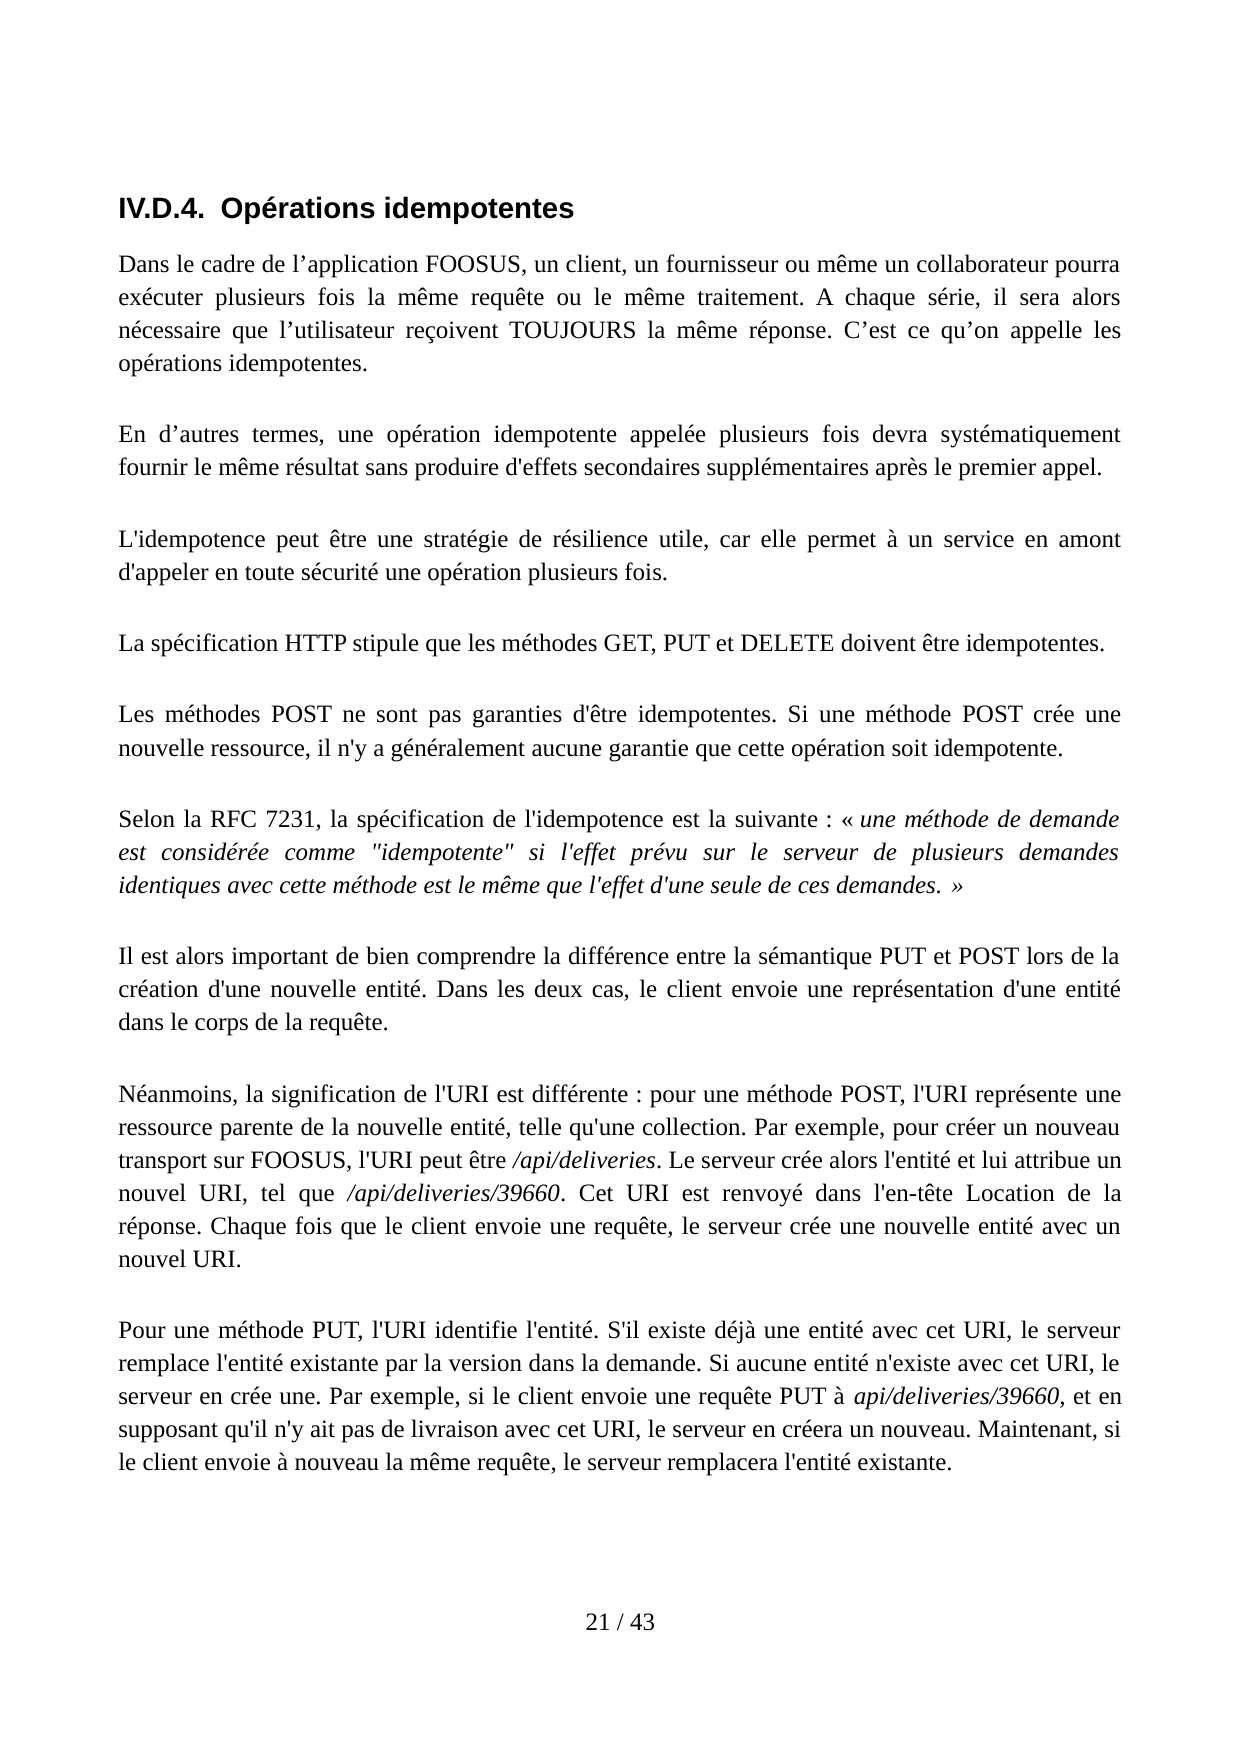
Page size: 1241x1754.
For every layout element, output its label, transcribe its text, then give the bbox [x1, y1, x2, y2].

text Dans le cadre de l’application FOOSUS, un client, un fournisseur ou même un collaborateur pourra exécuter plusieurs fois la même requête ou le même traitement. A chaque série, il sera alors nécessaire que l’utilisateur reçoivent TOUJOURS la même réponse. C’est ce qu’on appelle les opérations idempotentes. [118, 249, 1122, 377]
text La spécification HTTP stipule que les méthodes GET, PUT et DELETE doivent être idempotentes. [118, 628, 1122, 657]
text En d’autres termes, une opération idempotente appelée plusieurs fois devra systématiquement fournir le même résultat sans produire d'effets secondaires supplémentaires après le premier appel. [118, 419, 1122, 481]
text Il est alors important de bien comprendre la différence entre la sémantique PUT et POST lors de la création d'une nouvelle entité. Dans les deux cas, le client envoie une représentation d'une entité dans le corps de la requête. [118, 941, 1122, 1036]
text Selon la RFC 7231, la spécification de l'idempotence est la suivante : « une méthode de demande est considérée comme "idempotente" si l'effet prévu sur le serveur de plusieurs demandes identiques avec cette méthode est le même que l'effet d'une seule de ces demandes. » [118, 804, 1122, 899]
text Pour une méthode PUT, l'URI identifie l'entité. S'il existe déjà une entité avec cet URI, le serveur remplace l'entité existante par la version dans la demande. Si aucune entité n'existe avec cet URI, le serveur en crée une. Par exemple, si le client envoie une requête PUT à api/deliveries/39660, et en supposant qu'il n'y ait pas de livraison avec cet URI, le serveur en créera un nouveau. Maintenant, si le client envoie à nouveau la même requête, le serveur remplacera l'entité existante. [118, 1315, 1122, 1476]
text Néanmoins, la signification de l'URI est différente : pour une méthode POST, l'URI représente une ressource parente de la nouvelle entité, telle qu'une collection. Par exemple, pour créer un nouveau transport sur FOOSUS, l'URI peut être /api/deliveries. Le serveur crée alors l'entité et lui attribue un nouvel URI, tel que /api/deliveries/39660. Cet URI est renvoyé dans l'en-tête Location de la réponse. Chaque fois que le client envoie une requête, le serveur crée une nouvelle entité avec un nouvel URI. [118, 1079, 1122, 1273]
subtitle Opérations idempotentes [118, 191, 1122, 225]
text Les méthodes POST ne sont pas garanties d'être idempotentes. Si une méthode POST crée une nouvelle ressource, il n'y a généralement aucune garantie que cette opération soit idempotente. [118, 699, 1122, 761]
text L'idempotence peut être une stratégie de résilience utile, car elle permet à un service en amont d'appeler en toute sécurité une opération plusieurs fois. [118, 524, 1122, 586]
